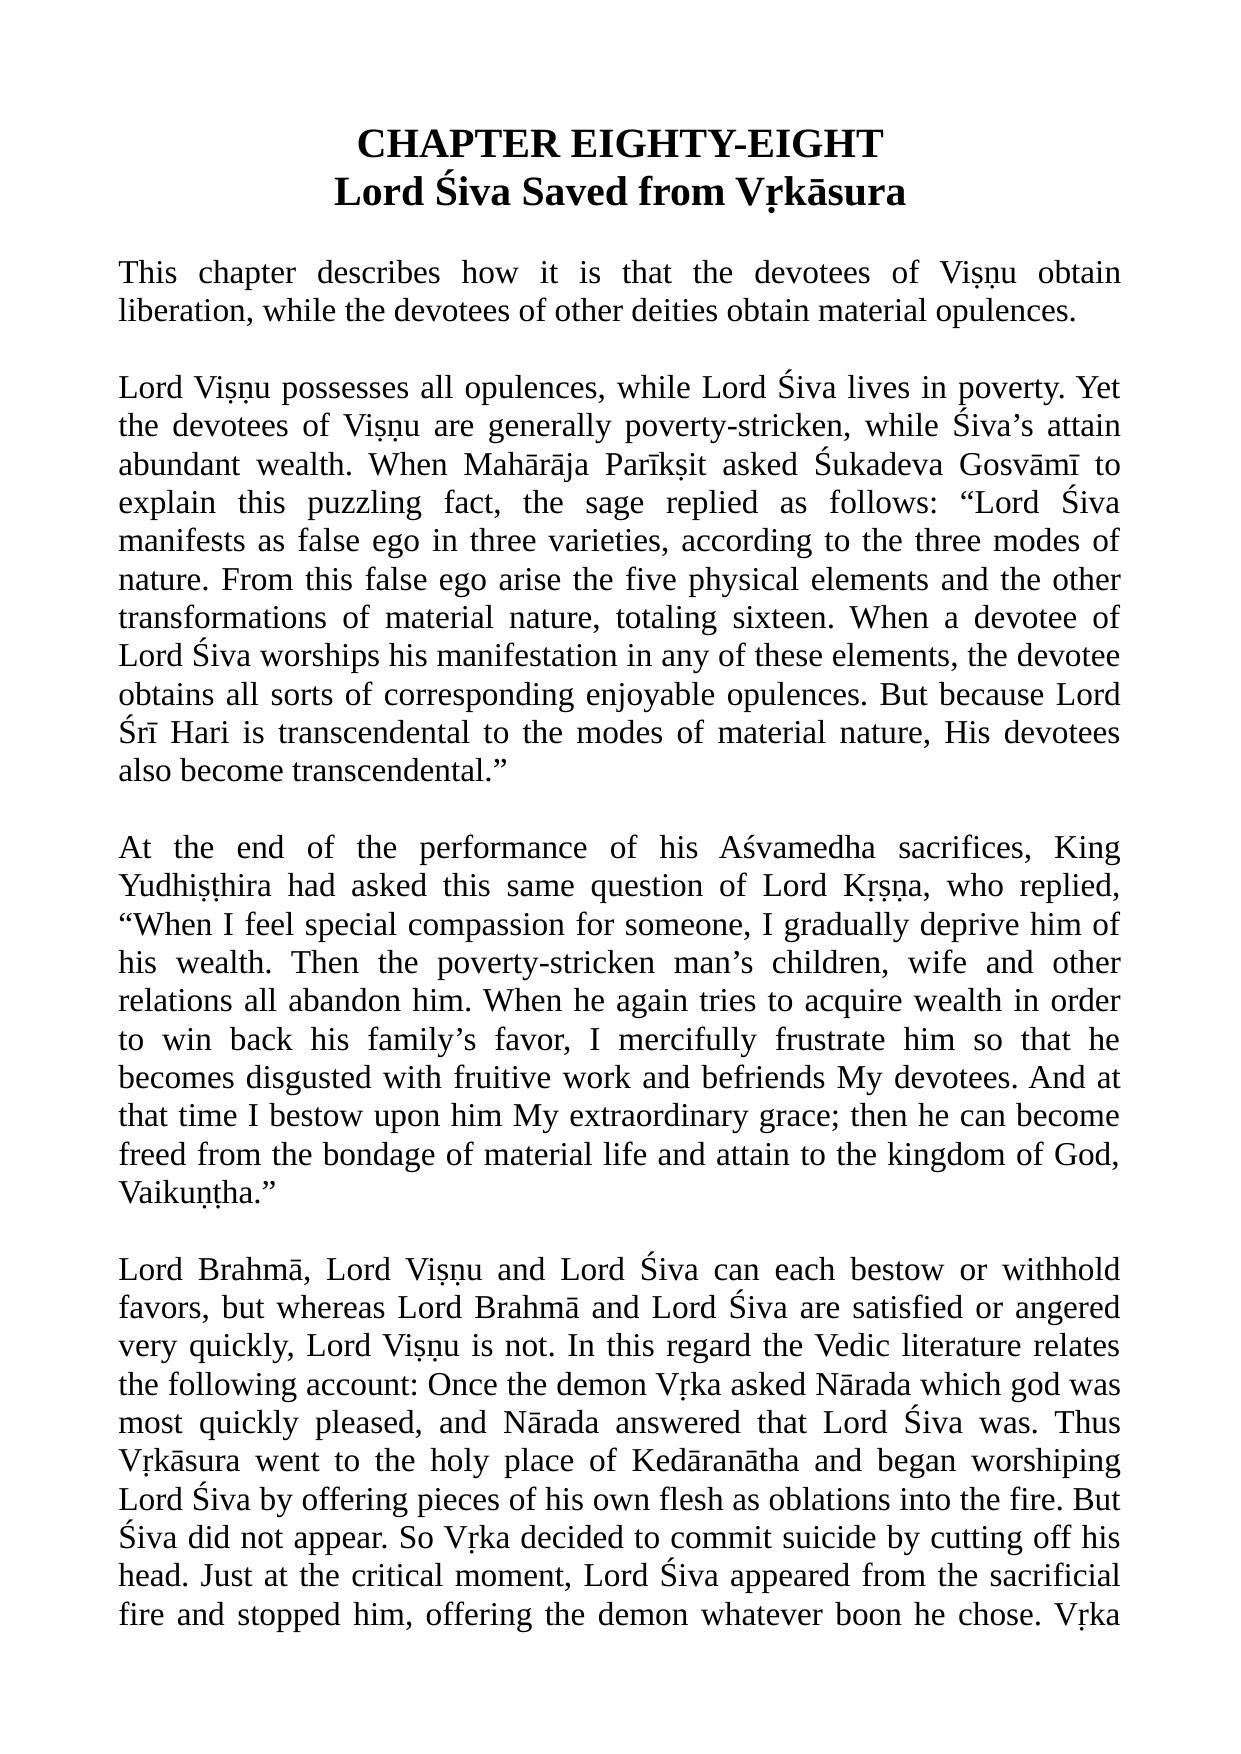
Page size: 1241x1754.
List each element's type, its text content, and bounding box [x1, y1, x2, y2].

text Lord Viṣṇu possesses all opulences, while Lord Śiva lives in poverty. Yet the devotees of Viṣṇu are generally poverty-stricken, while Śiva’s attain abundant wealth. When Mahārāja Parīkṣit asked Śukadeva Gosvāmī to explain this puzzling fact, the sage replied as follows: “Lord Śiva manifests as false ego in three varieties, according to the three modes of nature. From this false ego arise the five physical elements and the other transformations of material nature, totaling sixteen. When a devotee of Lord Śiva worships his manifestation in any of these elements, the devotee obtains all sorts of corresponding enjoyable opulences. But because Lord Śrī Hari is transcendental to the modes of material nature, His devotees also become transcendental.” [118, 367, 1122, 789]
text This chapter describes how it is that the devotees of Viṣṇu obtain liberation, while the devotees of other deities obtain material opulences. [118, 252, 1122, 329]
text Lord Brahmā, Lord Viṣṇu and Lord Śiva can each bestow or withhold favors, but whereas Lord Brahmā and Lord Śiva are satisfied or angered very quickly, Lord Viṣṇu is not. In this regard the Vedic literature relates the following account: Once the demon Vṛka asked Nārada which god was most quickly pleased, and Nārada answered that Lord Śiva was. Thus Vṛkāsura went to the holy place of Kedāranātha and began worshiping Lord Śiva by offering pieces of his own flesh as oblations into the fire. But Śiva did not appear. So Vṛka decided to commit suicide by cutting off his head. Just at the critical moment, Lord Śiva appeared from the sacrificial fire and stopped him, offering the demon whatever boon he chose. Vṛka [118, 1249, 1122, 1632]
text CHAPTER EIGHTY-EIGHT [118, 118, 1122, 166]
text At the end of the performance of his Aśvamedha sacrifices, King Yudhiṣṭhira had asked this same question of Lord Kṛṣṇa, who replied, “When I feel special compassion for someone, I gradually deprive him of his wealth. Then the poverty-stricken man’s children, wife and other relations all abandon him. When he again tries to acquire wealth in order to win back his family’s favor, I mercifully frustrate him so that he becomes disgusted with fruitive work and befriends My devotees. And at that time I bestow upon him My extraordinary grace; then he can become freed from the bondage of material life and attain to the kingdom of God, Vaikuṇṭha.” [118, 827, 1122, 1211]
text Lord Śiva Saved from Vṛkāsura [118, 166, 1122, 214]
